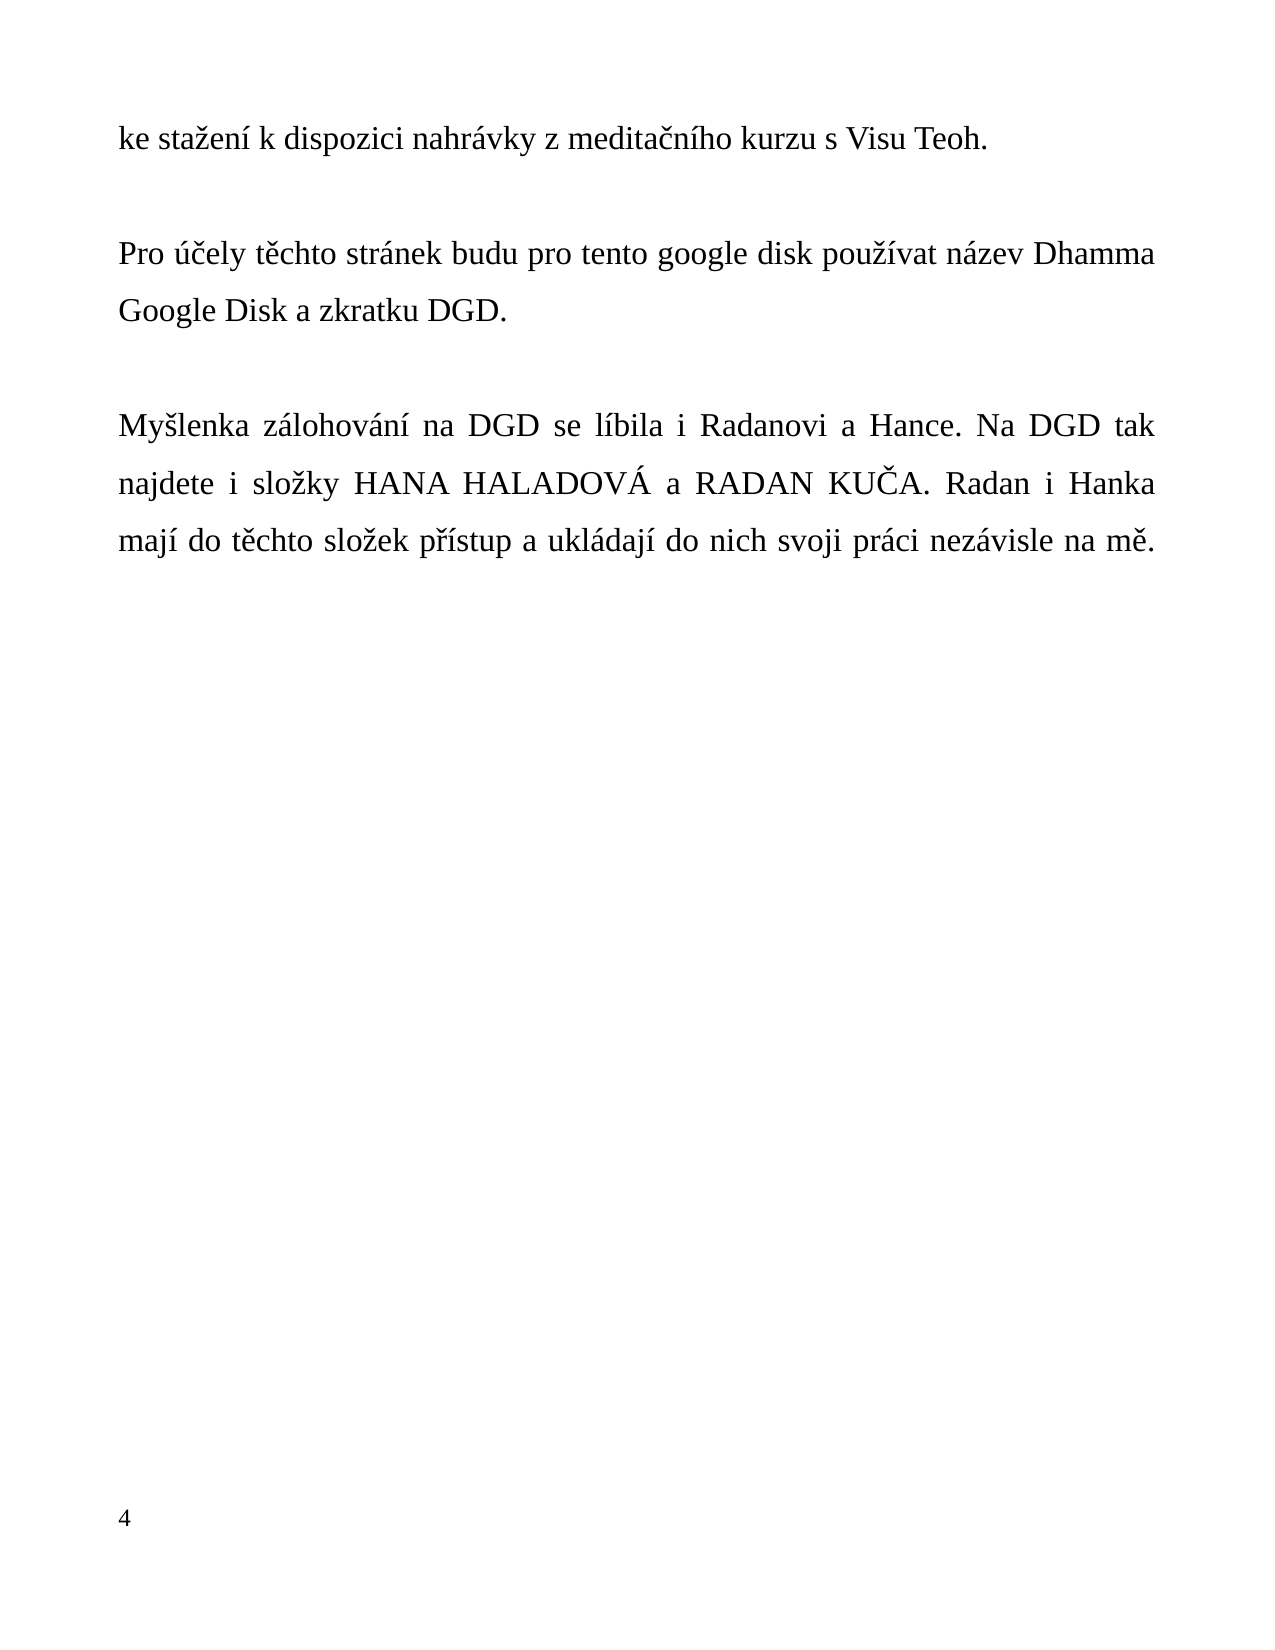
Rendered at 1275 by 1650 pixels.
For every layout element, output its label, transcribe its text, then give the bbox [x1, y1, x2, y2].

text Pro účely těchto stránek budu pro tento google disk používat název Dhamma Google Disk a zkratku DGD. [118, 233, 1157, 329]
text ke stažení k dispozici nahrávky z meditačního kurzu s Visu Teoh. [118, 118, 1157, 156]
text Myšlenka zálohování na DGD se líbila i Radanovi a Hance. Na DGD tak najdete i složky HANA HALADOVÁ a RADAN KUČA. Radan i Hanka mají do těchto složek přístup a ukládají do nich svoji práci nezávisle na mě. [118, 406, 1157, 674]
